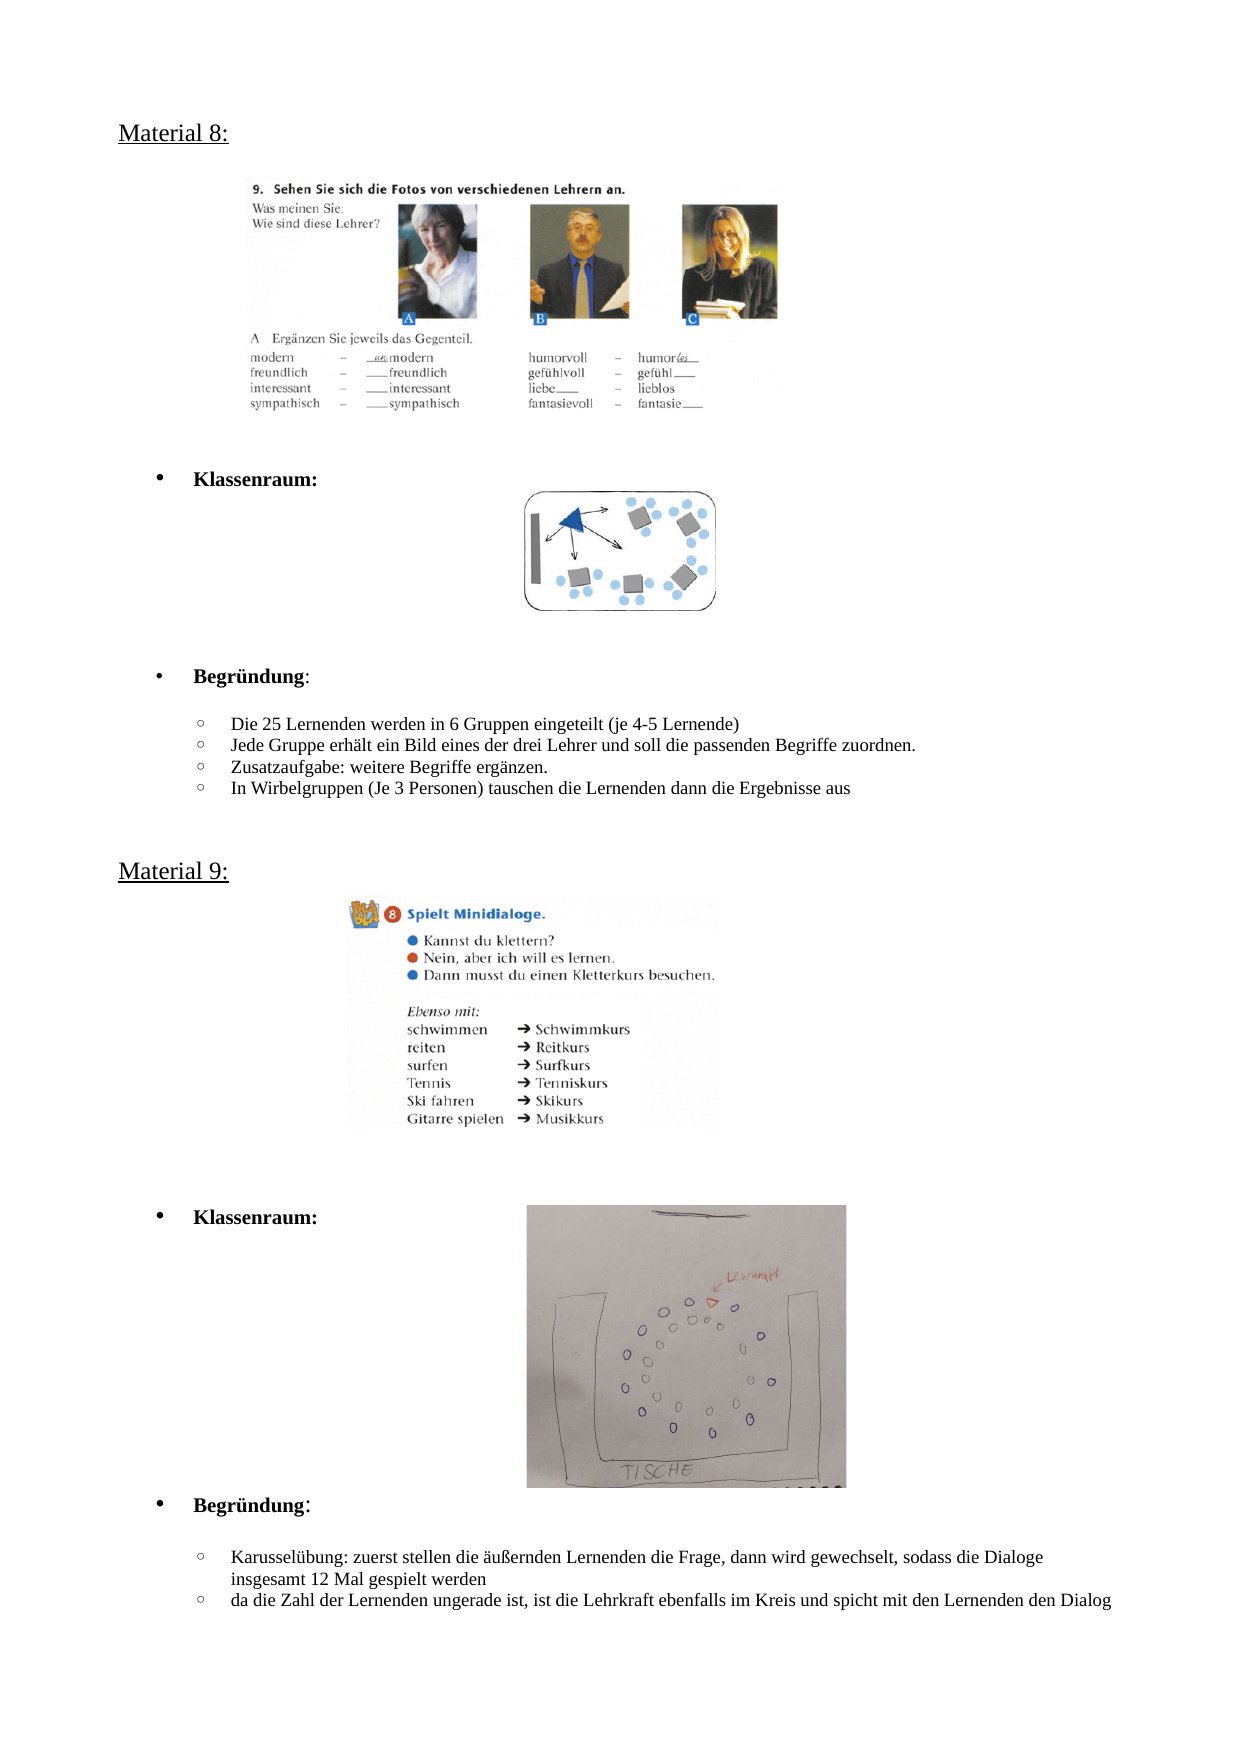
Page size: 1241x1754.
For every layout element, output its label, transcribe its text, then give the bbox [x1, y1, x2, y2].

list Die 25 Lernenden werden in 6 Gruppen eingeteilt (je 4-5 Lernende) [193, 712, 1122, 734]
list In Wirbelgruppen (Je 3 Personen) tauschen die Lernenden dann die Ergebnisse aus [193, 777, 1122, 799]
picture [526, 1205, 847, 1488]
text Material 8: [118, 118, 1122, 147]
list Begründung: [156, 664, 1122, 688]
list Zusatzaufgabe: weitere Begriffe ergänzen. [193, 756, 1122, 777]
list Jede Gruppe erhält ein Bild eines der drei Lehrer und soll die passenden Begriffe zuordnen. [193, 734, 1122, 756]
picture [344, 889, 726, 1138]
list Klassenraum: [156, 463, 1122, 492]
picture [245, 176, 786, 413]
text Material 9: [118, 856, 1122, 885]
list Klassenraum: [156, 1201, 1122, 1230]
list da die Zahl der Lernenden ungerade ist, ist die Lehrkraft ebenfalls im Kreis und spicht mit den Lernenden den Dialog [193, 1589, 1122, 1611]
picture [524, 491, 716, 611]
list Begründung: [156, 1489, 1122, 1517]
list Karusselübung: zuerst stellen die äußernden Lernenden die Frage, dann wird gewechselt, sodass die Dialoge insgesamt 12 Mal gespielt werden [193, 1546, 1122, 1589]
